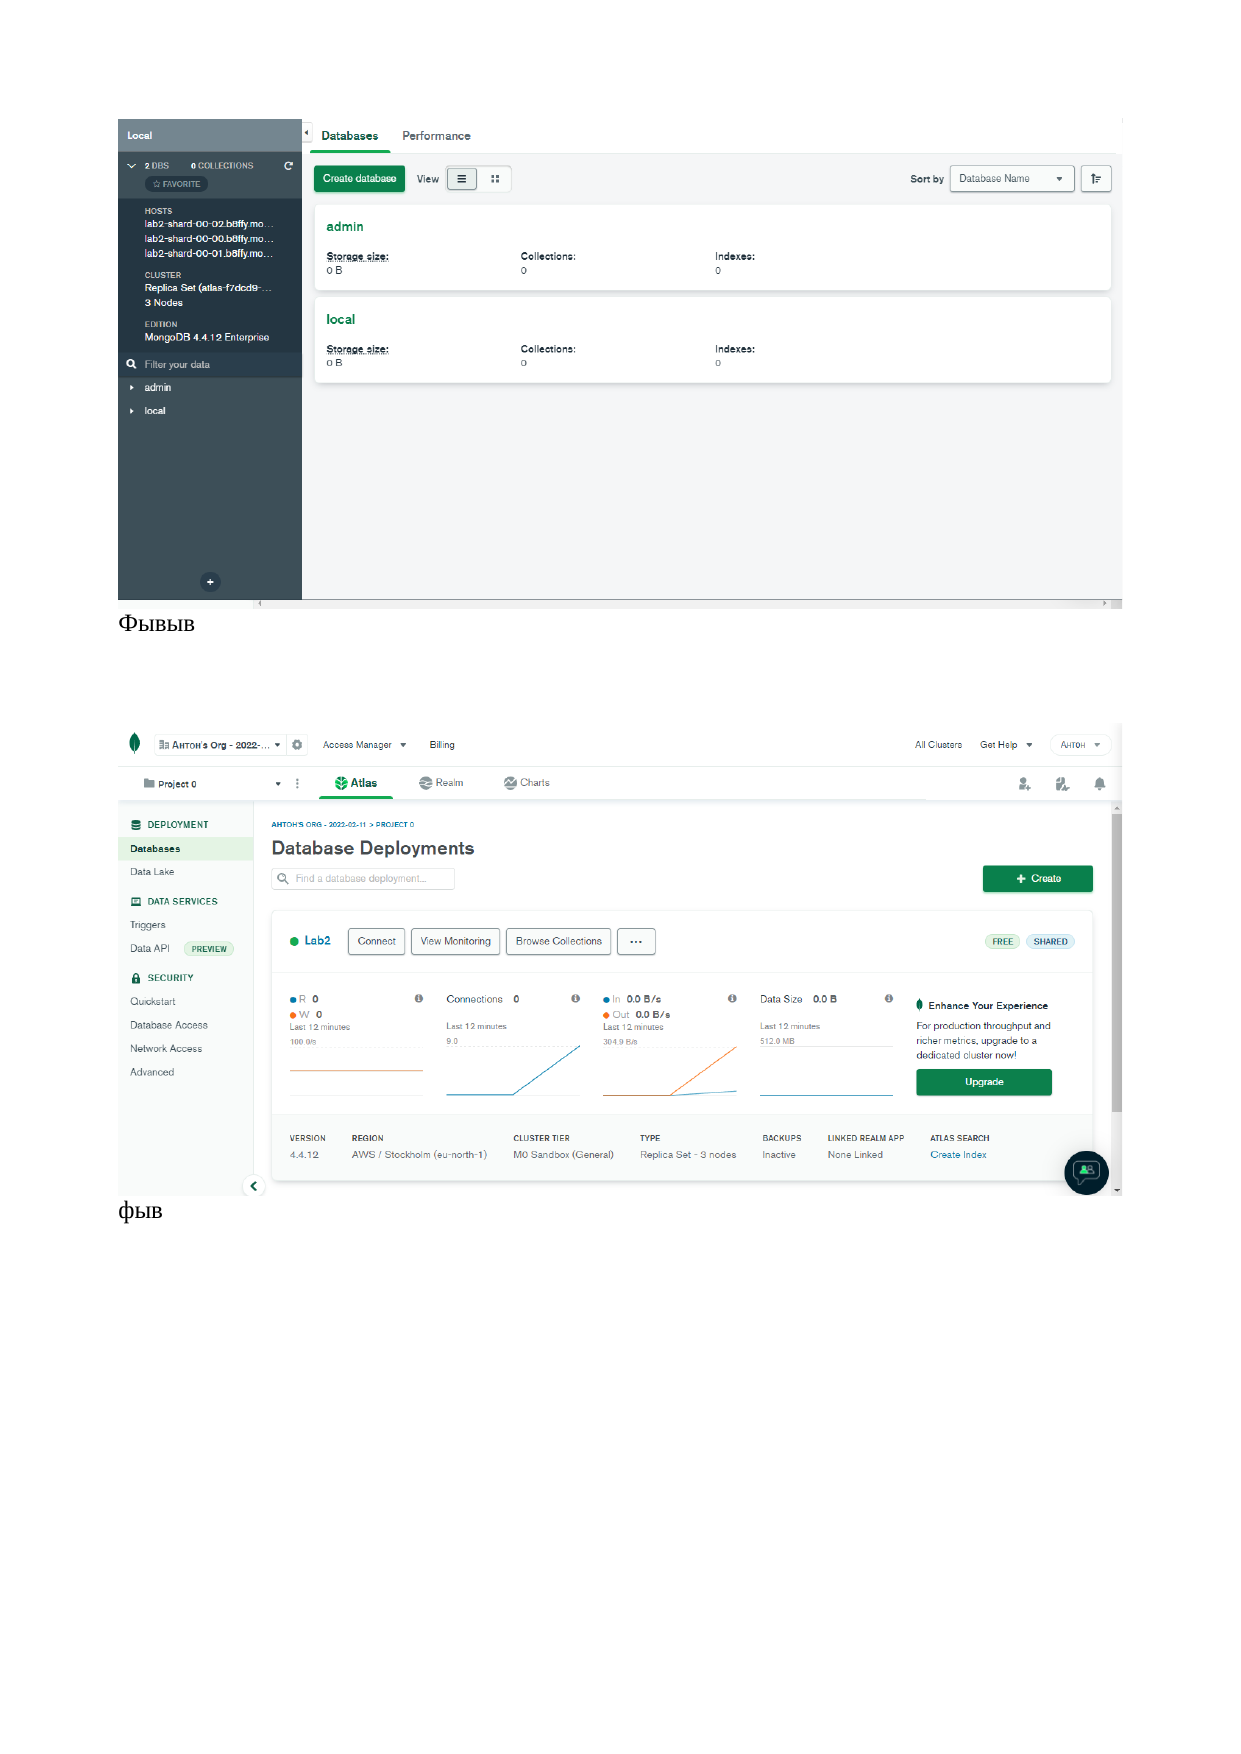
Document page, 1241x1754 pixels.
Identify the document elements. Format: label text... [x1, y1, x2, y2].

picture [118, 118, 1123, 609]
text фыв [118, 1196, 1122, 1224]
picture [118, 723, 1123, 1196]
text Фывыв [118, 609, 1122, 637]
